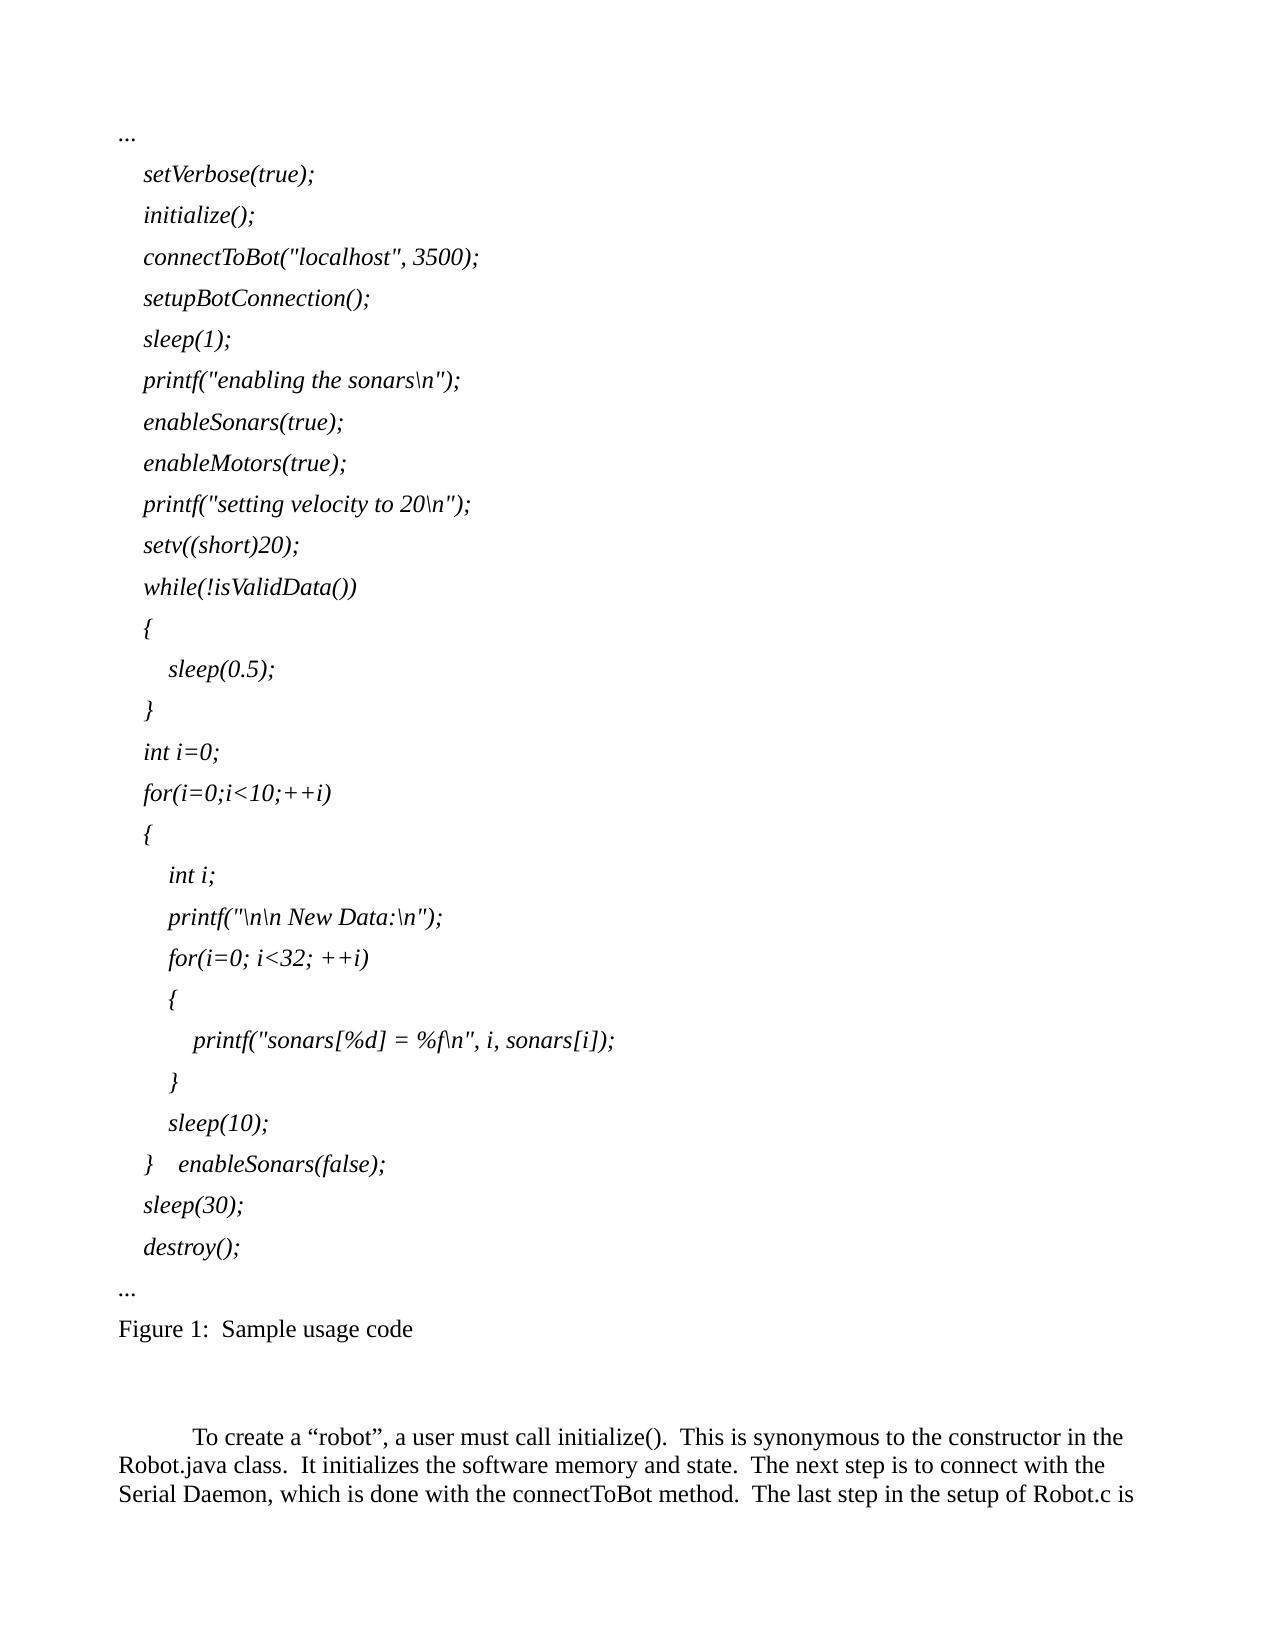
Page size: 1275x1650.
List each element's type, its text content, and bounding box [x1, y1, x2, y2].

text { [118, 984, 1157, 1013]
text int i=0; [118, 737, 1157, 766]
text enableSonars(true); [118, 407, 1157, 436]
text setupBotConnection(); [118, 283, 1157, 312]
text printf("\n\n New Data:\n"); [118, 902, 1157, 931]
text sleep(30); [118, 1191, 1157, 1219]
text { [118, 819, 1157, 848]
text sleep(1); [118, 324, 1157, 353]
text } enableSonars(false); [118, 1149, 1157, 1178]
text sleep(0.5); [118, 654, 1157, 683]
text connectToBot("localhost", 3500); [118, 242, 1157, 271]
text printf("setting velocity to 20\n"); [118, 489, 1157, 518]
text initialize(); [118, 201, 1157, 229]
text for(i=0; i<32; ++i) [118, 943, 1157, 972]
text To create a “robot”, a user must call initialize(). This is synonymous to the constructor in the Robot.java class. It initializes the software memory and state. The next step is to connect with the Serial Daemon, which is done with the connectToBot method. The last step in the setup of Robot.c is [118, 1422, 1157, 1508]
text enableMotors(true); [118, 448, 1157, 477]
text printf("enabling the sonars\n"); [118, 366, 1157, 394]
text setv((short)20); [118, 531, 1157, 559]
text setVerbose(true); [118, 159, 1157, 188]
text int i; [118, 861, 1157, 889]
text destroy(); [118, 1232, 1157, 1261]
text ... [118, 118, 1157, 147]
text } [118, 1067, 1157, 1096]
text sleep(10); [118, 1108, 1157, 1137]
text printf("sonars[%d] = %f\n", i, sonars[i]); [118, 1026, 1157, 1054]
text ... [118, 1273, 1157, 1302]
text { [118, 613, 1157, 642]
text Figure 1: Sample usage code [118, 1314, 1157, 1343]
text } [118, 696, 1157, 724]
text for(i=0;i<10;++i) [118, 778, 1157, 807]
text while(!isValidData()) [118, 572, 1157, 601]
